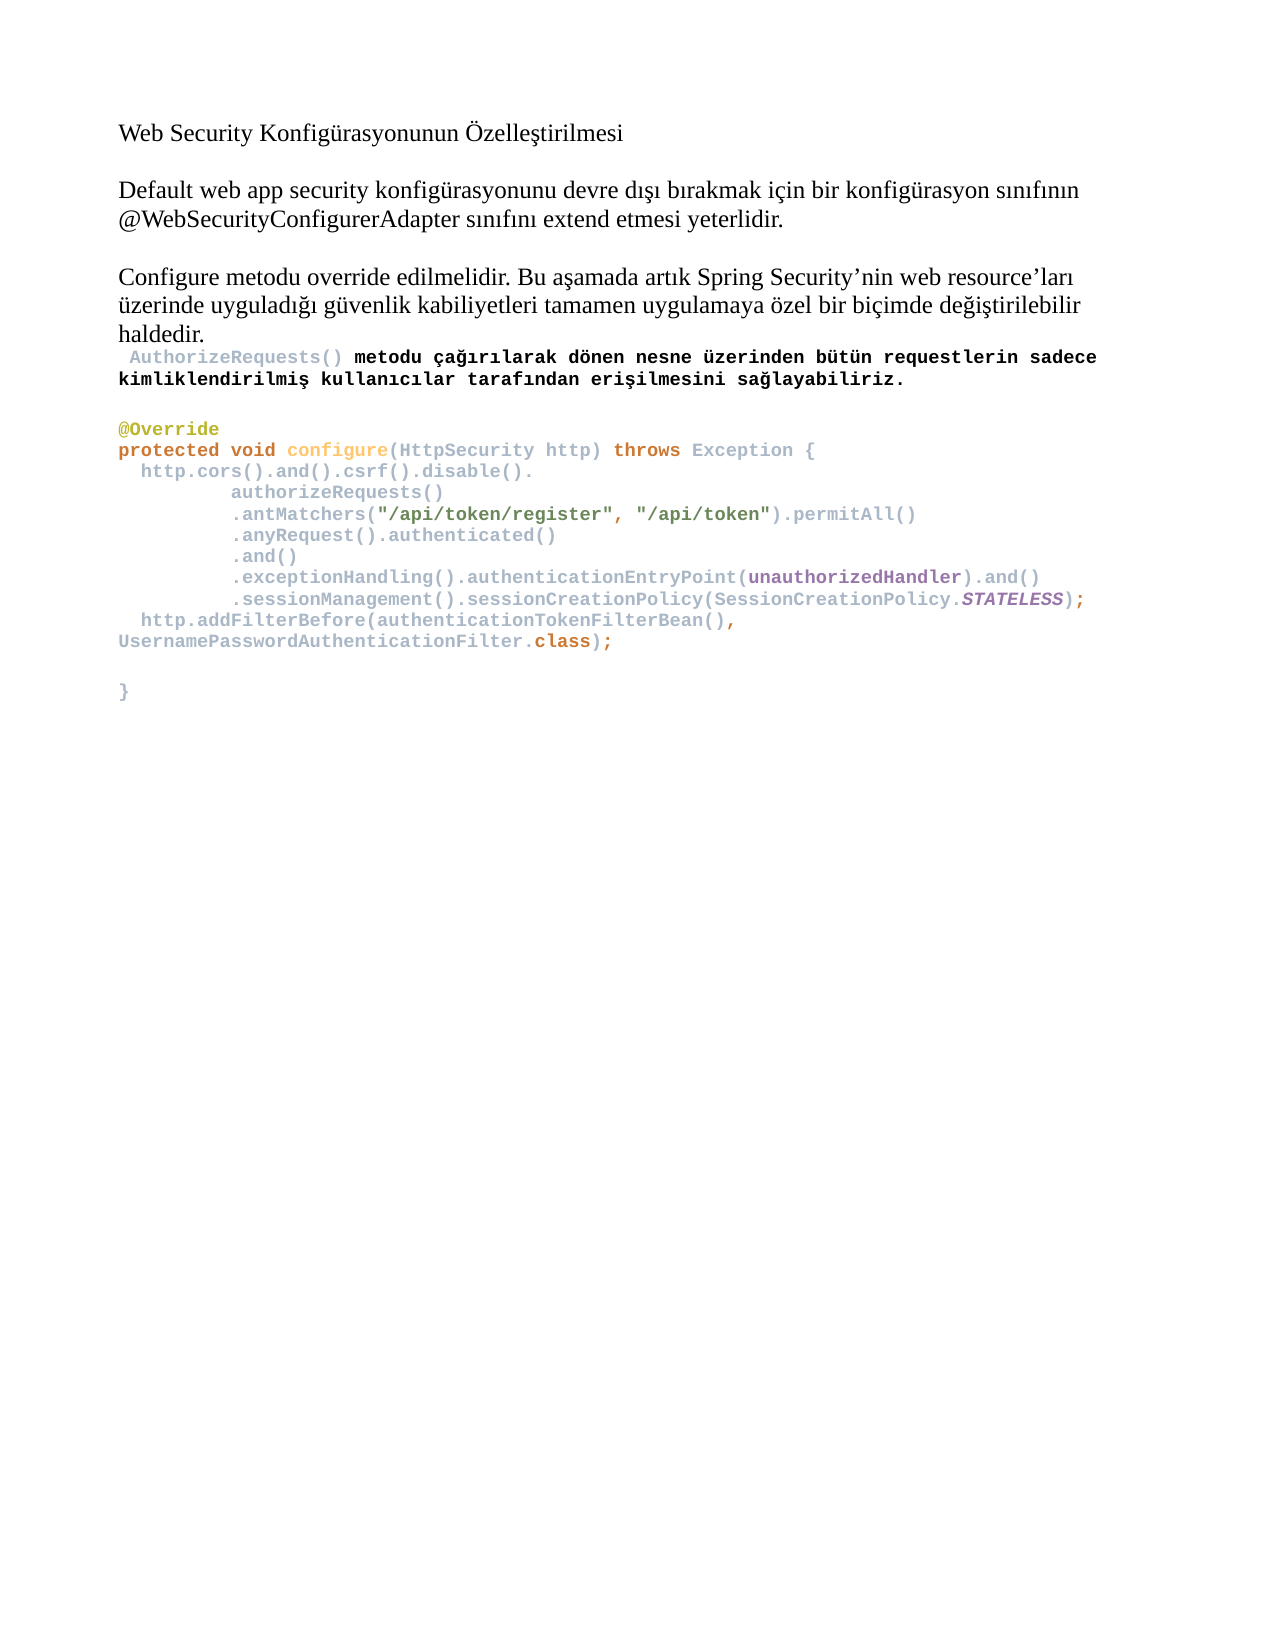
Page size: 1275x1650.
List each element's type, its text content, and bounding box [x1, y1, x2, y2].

text Default web app security konfigürasyonunu devre dışı bırakmak için bir konfigürasyon sınıfının @WebSecurityConfigurerAdapter sınıfını extend etmesi yeterlidir. [118, 176, 1157, 233]
text Web Security Konfigürasyonunun Özelleştirilmesi [118, 118, 1157, 147]
text Configure metodu override edilmelidir. Bu aşamada artık Spring Security’nin web resource’ları üzerinde uyguladığı güvenlik kabiliyetleri tamamen uygulamaya özel bir biçimde değiştirilebilir haldedir. [118, 262, 1157, 348]
text @Override protected void configure(HttpSecurity http) throws Exception { http.cors().and().csrf().disable(). authorizeRequests() .antMatchers("/api/token/register", "/api/token").permitAll() .anyRequest().authenticated() .and() .exceptionHandling().authenticationEntryPoint(unauthorizedHandler).and() .sessionManagement().sessionCreationPolicy(SessionCreationPolicy.STATELESS); http.addFilterBefore(authenticationTokenFilterBean(), UsernamePasswordAuthenticationFilter.class); } [118, 419, 1157, 703]
text AuthorizeRequests() metodu çağırılarak dönen nesne üzerinden bütün requestlerin sadece kimliklendirilmiş kullanıcılar tarafından erişilmesini sağlayabiliriz. [118, 348, 1157, 391]
